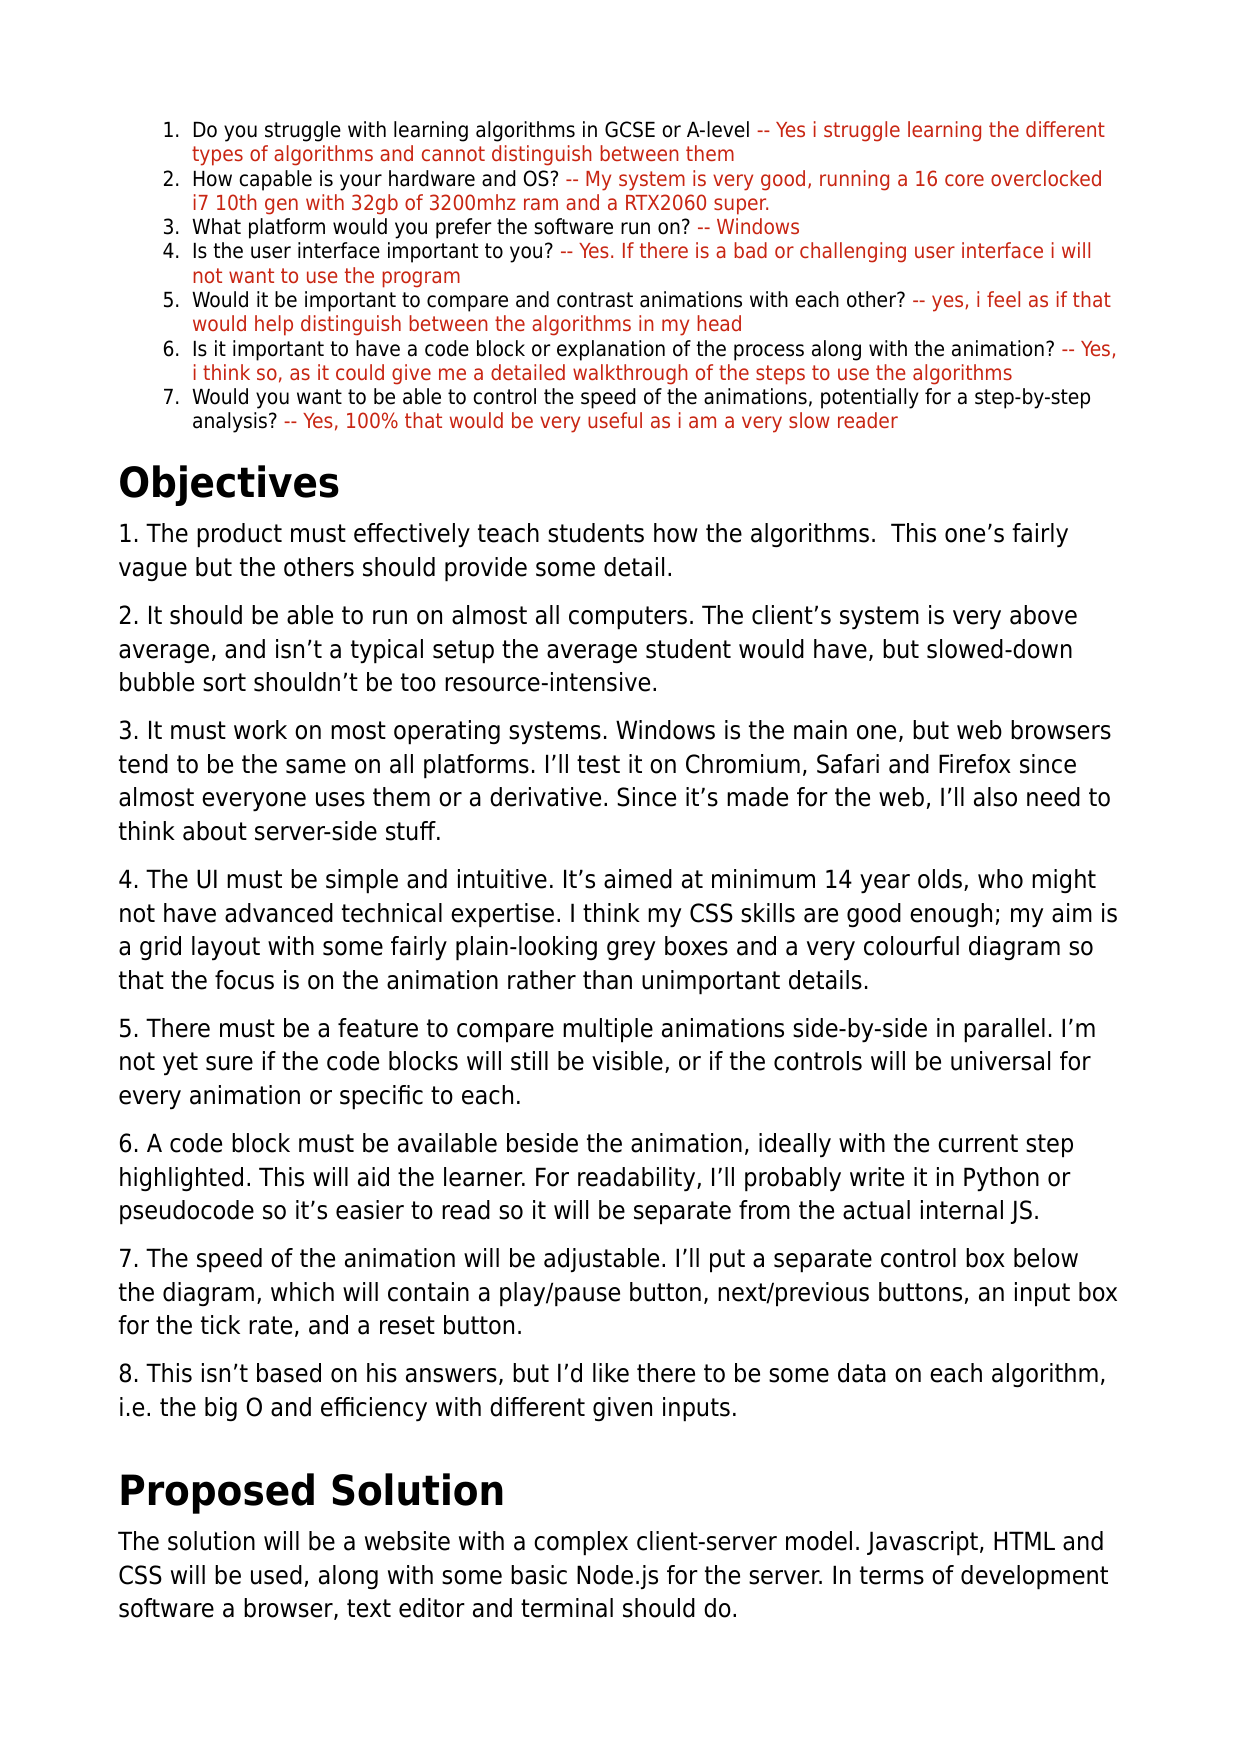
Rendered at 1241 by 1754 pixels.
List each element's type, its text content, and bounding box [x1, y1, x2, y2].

text 4. The UI must be simple and intuitive. It’s aimed at minimum 14 year olds, who might not have advanced technical expertise. I think my CSS skills are good enough; my aim is a grid layout with some fairly plain-looking grey boxes and a very colourful diagram so that the focus is on the animation rather than unimportant details. [118, 865, 1122, 995]
subtitle Objectives [118, 459, 1122, 507]
list Is the user interface important to you? -- Yes. If there is a bad or challenging user interface i will not want to use the program [162, 239, 1122, 288]
text 6. A code block must be available beside the animation, ideally with the current step highlighted. This will aid the learner. For readability, I’ll probably write it in Python or pseudocode so it’s easier to read so it will be separate from the actual internal JS. [118, 1129, 1122, 1226]
list Would it be important to compare and contrast animations with each other? -- yes, i feel as if that would help distinguish between the algorithms in my head [162, 288, 1122, 337]
text The solution will be a website with a complex client-server model. Javascript, HTML and CSS will be used, along with some basic Node.js for the server. In terms of development software a browser, text editor and terminal should do. [118, 1527, 1122, 1624]
text 8. This isn’t based on his answers, but I’d like there to be some data on each algorithm, i.e. the big O and efficiency with different given inputs. [118, 1360, 1122, 1422]
subtitle Proposed Solution [118, 1466, 1122, 1515]
text 1. The product must effectively teach students how the algorithms. This one’s fairly vague but the others should provide some detail. [118, 520, 1122, 582]
list Would you want to be able to control the speed of the animations, potentially for a step-by-step analysis? -- Yes, 100% that would be very useful as i am a very slow reader [162, 385, 1122, 434]
text 3. It must work on most operating systems. Windows is the main one, but web browsers tend to be the same on all platforms. I’ll test it on Chromium, Safari and Firefox since almost everyone uses them or a derivative. Since it’s made for the web, I’ll also need to think about server-side stuff. [118, 717, 1122, 846]
text 7. The speed of the animation will be adjustable. I’ll put a separate control box below the diagram, which will contain a play/pause button, next/previous buttons, an input box for the tick rate, and a reset button. [118, 1244, 1122, 1341]
text 2. It should be able to run on almost all computers. The client’s system is very above average, and isn’t a typical setup the average student would have, but slowed-down bubble sort shouldn’t be too resource-intensive. [118, 601, 1122, 698]
list Is it important to have a code block or explanation of the process along with the animation? -- Yes, i think so, as it could give me a detailed walkthrough of the steps to use the algorithms [162, 337, 1122, 385]
text 5. There must be a feature to compare multiple animations side-by-side in parallel. I’m not yet sure if the code blocks will still be visible, or if the controls will be universal for every animation or specific to each. [118, 1014, 1122, 1110]
list How capable is your hardware and OS? -- My system is very good, running a 16 core overclocked i7 10th gen with 32gb of 3200mhz ram and a RTX2060 super. [162, 167, 1122, 215]
list Do you struggle with learning algorithms in GCSE or A-level -- Yes i struggle learning the different types of algorithms and cannot distinguish between them [162, 118, 1122, 167]
list What platform would you prefer the software run on? -- Windows [162, 215, 1122, 239]
